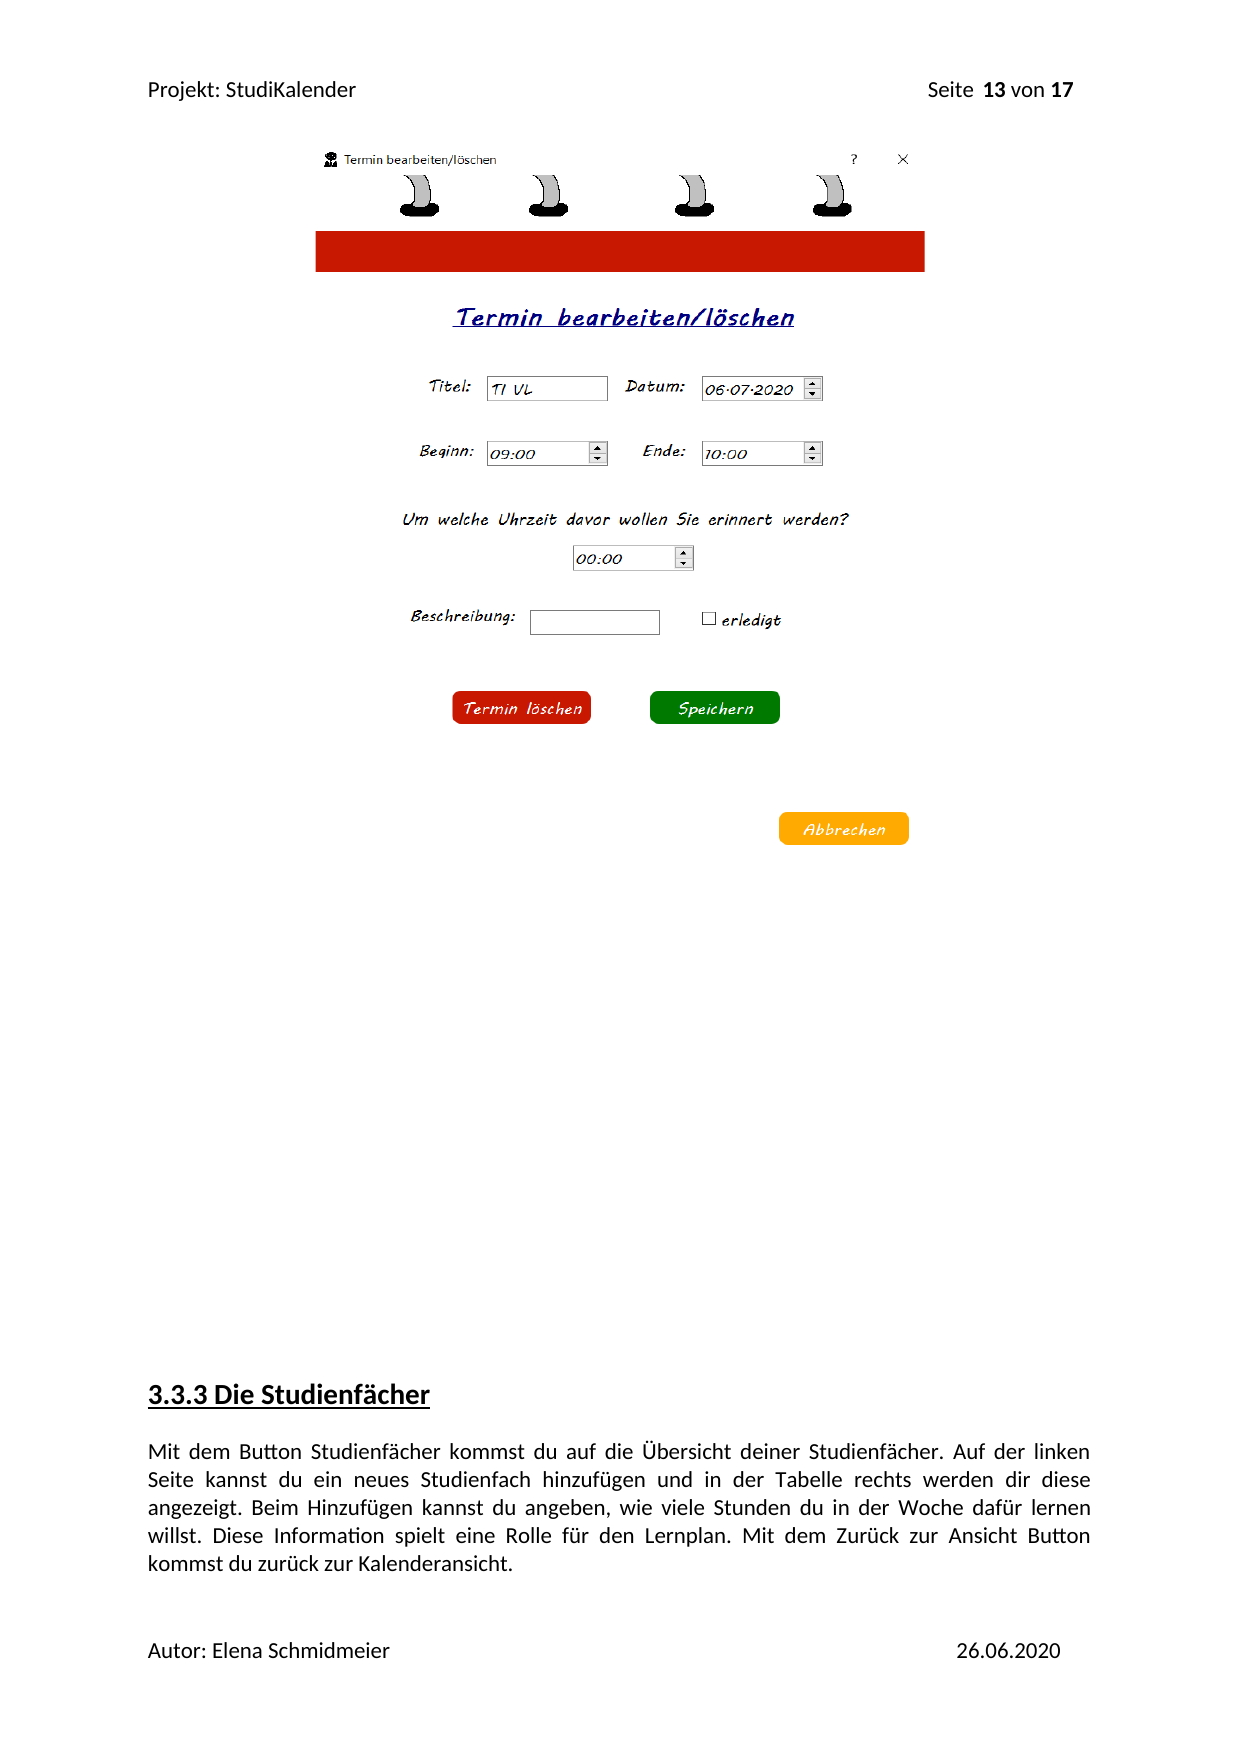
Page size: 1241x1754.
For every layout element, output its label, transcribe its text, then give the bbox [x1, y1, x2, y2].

subtitle 3.3.3 Die Studienfächer [148, 1376, 1093, 1412]
text Mit dem Button Studienfächer kommst du auf die Übersicht deiner Studienfächer. Auf der linken Seite kannst du ein neues Studienfach hinzufügen und in der Tabelle rechts werden dir diese angezeigt. Beim Hinzufügen kannst du angeben, wie viele Stunden du in der Woche dafür lernen willst. Diese Information spielt eine Rolle für den Lernplan. Mit dem Zurück zur Ansicht Button kommst du zurück zur Kalenderansicht. [148, 1437, 1093, 1577]
